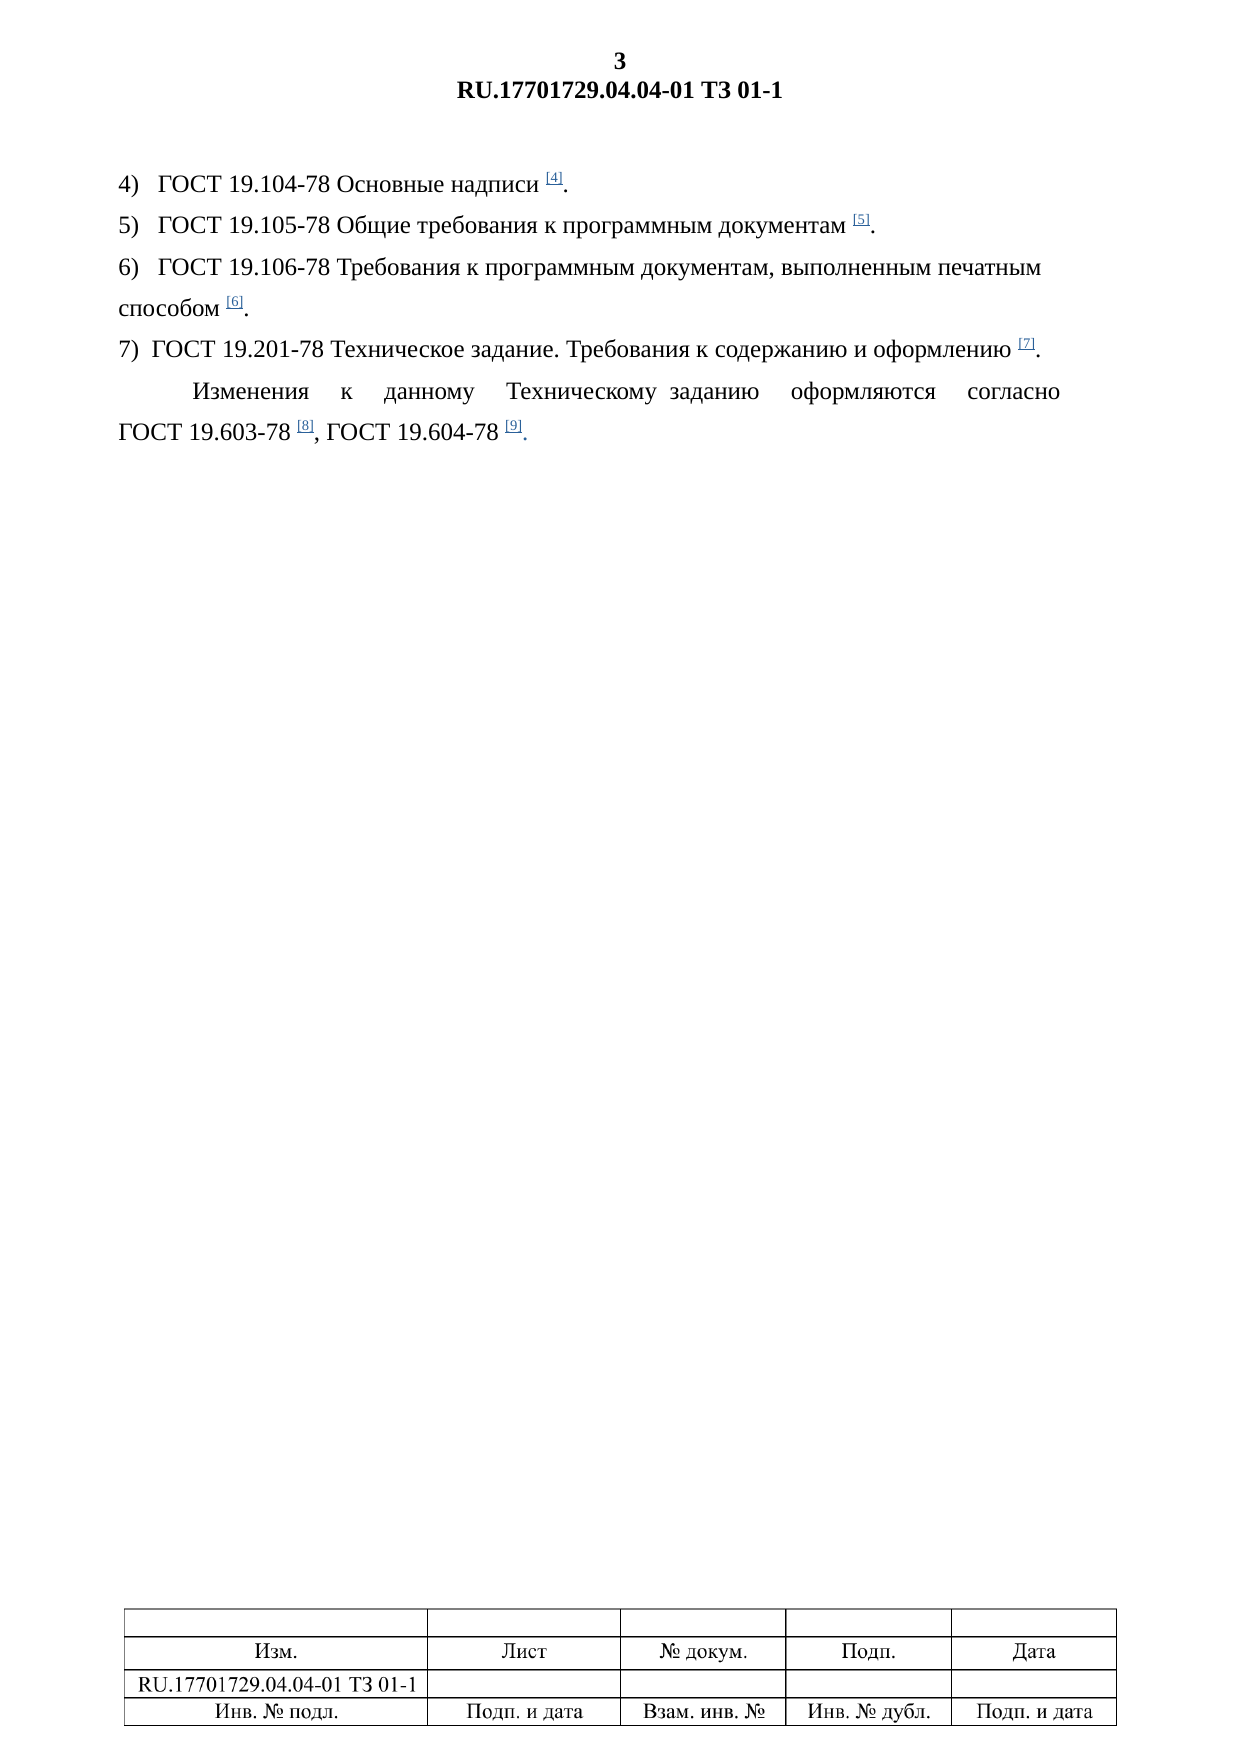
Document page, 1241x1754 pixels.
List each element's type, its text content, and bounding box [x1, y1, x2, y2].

text 4) ГОСТ 19.104-78 Основные надписи [4]. [118, 159, 1122, 201]
text 7) ГОСТ 19.201-78 Техническое задание. Требования к содержанию и оформлению [7]. [118, 325, 1122, 366]
text Изменения к данному Техническому заданию оформляются согласно [118, 366, 1122, 408]
text ГОСТ 19.603-78 [8], ГОСТ 19.604-78 [9]. [118, 408, 1122, 449]
picture [118, 1603, 1123, 1733]
text 6) ГОСТ 19.106-78 Требования к программным документам, выполненным печатным способом [6]. [118, 242, 1122, 325]
text 5) ГОСТ 19.105-78 Общие требования к программным документам [5]. [118, 201, 1122, 242]
